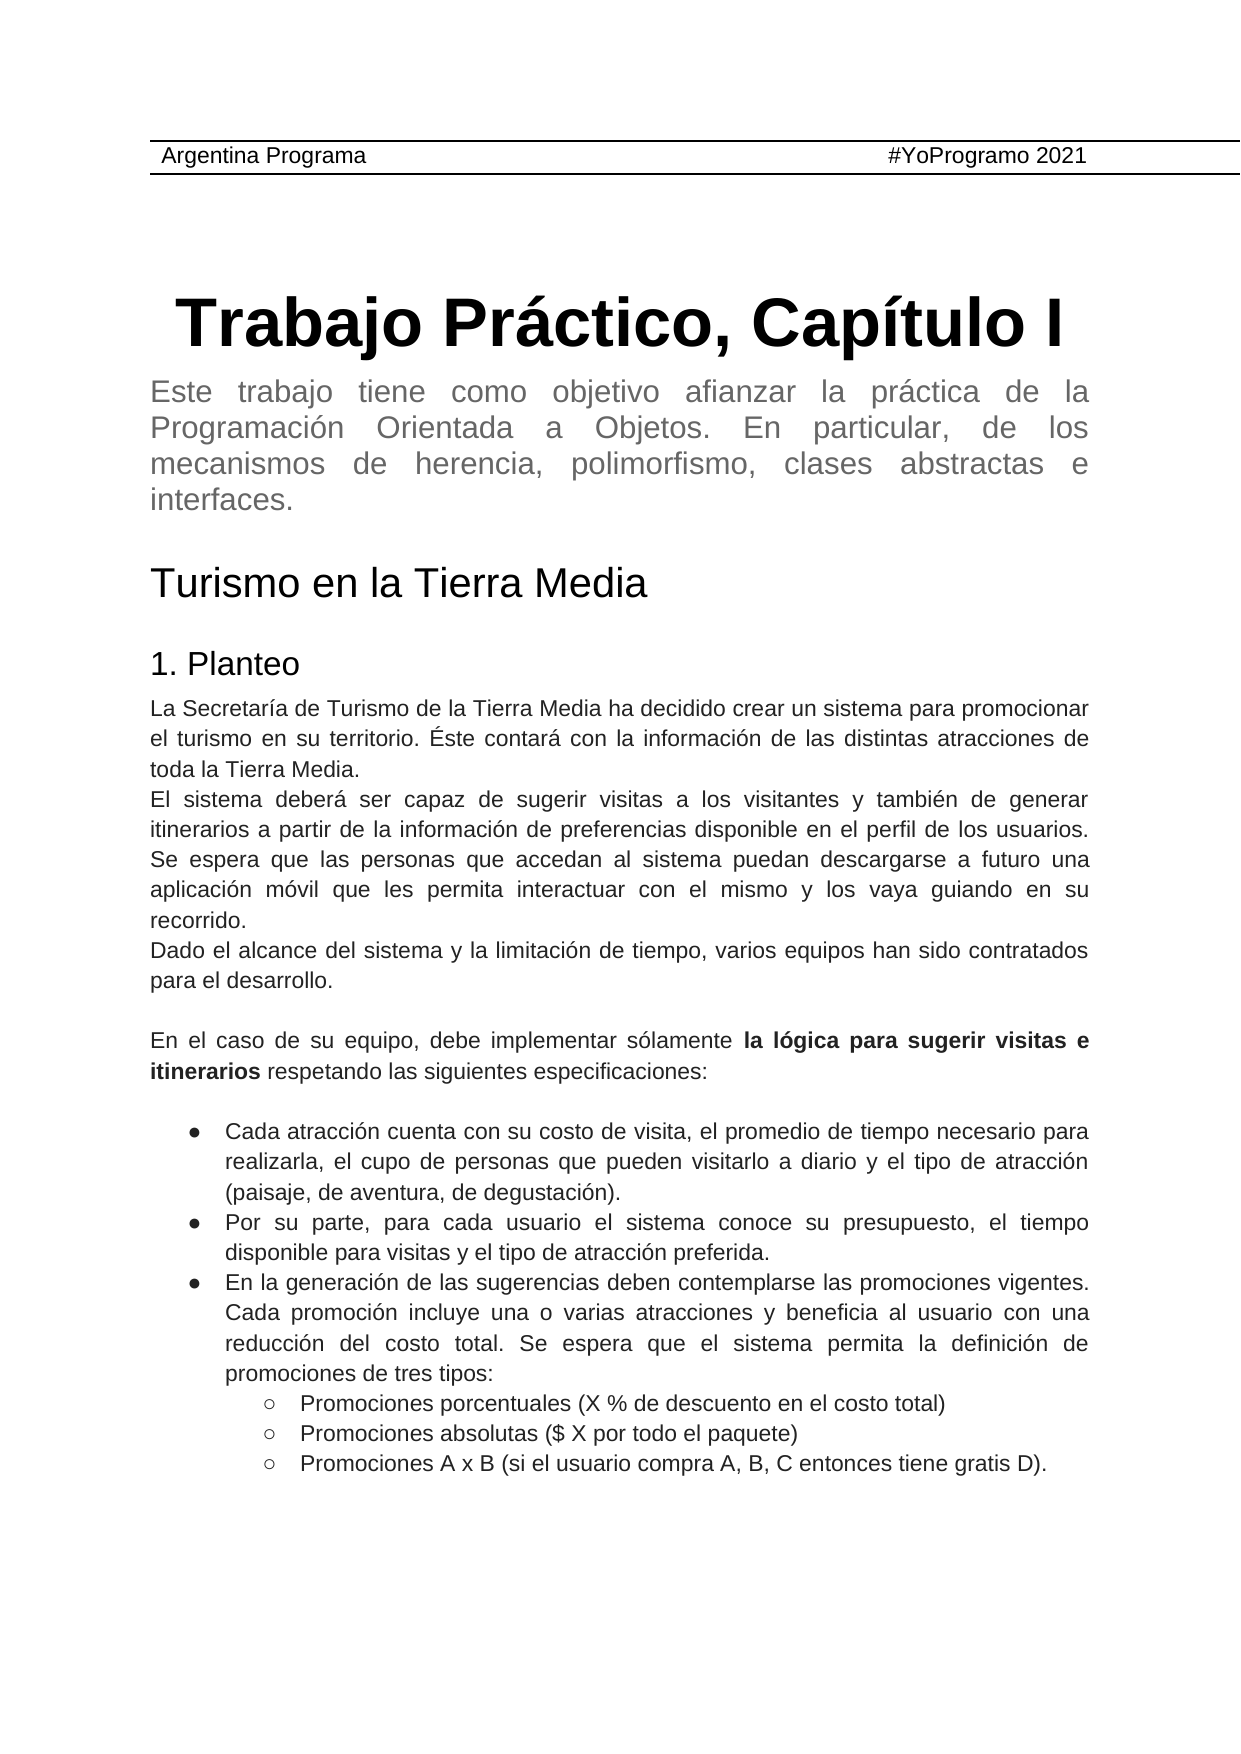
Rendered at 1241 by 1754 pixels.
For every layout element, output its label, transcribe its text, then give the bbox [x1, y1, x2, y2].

list Por su parte, para cada usuario el sistema conoce su presupuesto, el tiempo disponible para visitas y el tipo de atracción preferida. [187, 1209, 1090, 1265]
text El sistema deberá ser capaz de sugerir visitas a los visitantes y también de generar itinerarios a partir de la información de preferencias disponible en el perfil de los usuarios. Se espera que las personas que accedan al sistema puedan descargarse a futuro una aplicación móvil que les permita interactuar con el mismo y los vaya guiando en su recorrido. [150, 786, 1090, 933]
subtitle Este trabajo tiene como objetivo afianzar la práctica de la Programación Orientada a Objetos. En particular, de los mecanismos de herencia, polimorfismo, clases abstractas e interfaces. [150, 373, 1090, 517]
list Promociones A x B (si el usuario compra A, B, C entonces tiene gratis D). [262, 1450, 1090, 1477]
title Trabajo Práctico, Capítulo I [150, 282, 1090, 361]
list Promociones porcentuales (X % de descuento en el costo total) [262, 1390, 1090, 1416]
list Cada atracción cuenta con su costo de visita, el promedio de tiempo necesario para realizarla, el cupo de personas que pueden visitarlo a diario y el tipo de atracción (paisaje, de aventura, de degustación). [187, 1118, 1090, 1205]
subtitle 1. Planteo [150, 644, 1090, 683]
list En la generación de las sugerencias deben contemplarse las promociones vigentes. Cada promoción incluye una o varias atracciones y beneficia al usuario con una reducción del costo total. Se espera que el sistema permita la definición de promociones de tres tipos: [187, 1269, 1090, 1386]
text Dado el alcance del sistema y la limitación de tiempo, varios equipos han sido contratados para el desarrollo. [150, 937, 1090, 993]
text En el caso de su equipo, debe implementar sólamente la lógica para sugerir visitas e itinerarios respetando las siguientes especificaciones: [150, 1027, 1090, 1084]
subtitle Turismo en la Tierra Media [150, 559, 1090, 607]
list Promociones absolutas ($ X por todo el paquete) [262, 1420, 1090, 1446]
text La Secretaría de Turismo de la Tierra Media ha decidido crear un sistema para promocionar el turismo en su territorio. Éste contará con la información de las distintas atracciones de toda la Tierra Media. [150, 695, 1090, 782]
